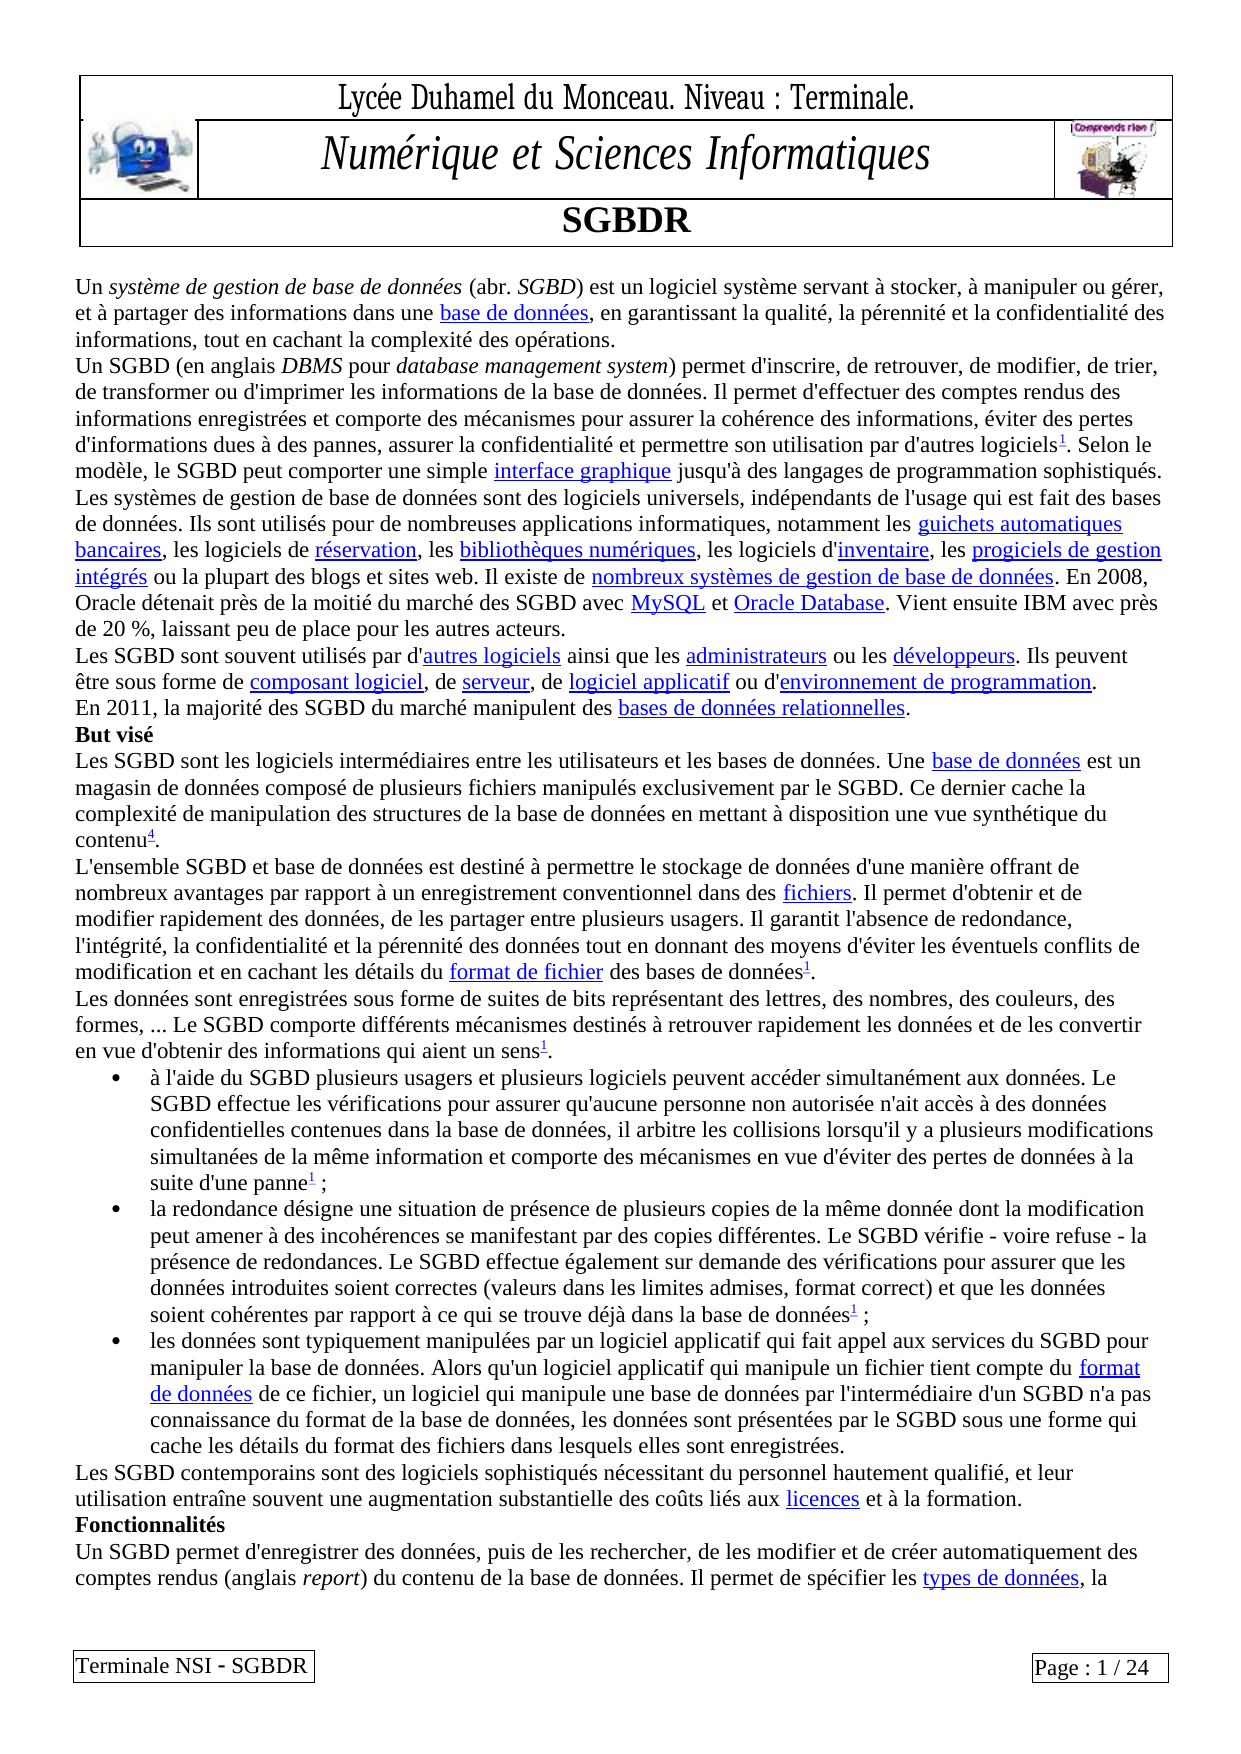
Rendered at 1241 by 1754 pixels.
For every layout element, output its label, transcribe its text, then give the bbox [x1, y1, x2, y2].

text Les SGBD sont souvent utilisés par d'autres logiciels ainsi que les administrateurs ou les développeurs. Ils peuvent être sous forme de composant logiciel, de serveur, de logiciel applicatif ou d'environnement de programmation. [75, 642, 1129, 695]
text Un SGBD permet d'enregistrer des données, puis de les rechercher, de les modifier et de créer automatiquement des comptes rendus (anglais report) du contenu de la base de données. Il permet de spécifier les types de données, la [75, 1538, 1164, 1591]
subtitle But visé [75, 721, 1188, 747]
list à l'aide du SGBD plusieurs usagers et plusieurs logiciels peuvent accéder simultanément aux données. Le SGBD effectue les vérifications pour assurer qu'aucune personne non autorisée n'ait accès à des données confidentielles contenues dans la base de données, il arbitre les collisions lorsqu'il y a plusieurs modifications simultanées de la même information et comporte des mécanismes en vue d'éviter des pertes de données à la suite d'une panne1 ; [112, 1064, 1155, 1195]
list la redondance désigne une situation de présence de plusieurs copies de la même donnée dont la modification peut amener à des incohérences se manifestant par des copies différentes. Le SGBD vérifie - voire refuse - la présence de redondances. Le SGBD effectue également sur demande des vérifications pour assurer que les données introduites soient correctes (valeurs dans les limites admises, format correct) et que les données soient cohérentes par rapport à ce qui se trouve déjà dans la base de données1 ; [112, 1195, 1149, 1327]
list les données sont typiquement manipulées par un logiciel applicatif qui fait appel aux services du SGBD pour manipuler la base de données. Alors qu'un logiciel applicatif qui manipule un fichier tient compte du format de données de ce fichier, un logiciel qui manipule une base de données par l'intermédiaire d'un SGBD n'a pas connaissance du format de la base de données, les données sont présentées par le SGBD sous une forme qui cache les détails du format des fichiers dans lesquels elles sont enregistrées. [112, 1327, 1152, 1459]
table_header Lycée Duhamel du Monceau. Niveau : Terminale. [81, 76, 1172, 119]
table_cell SGBDR [81, 200, 1172, 246]
subtitle Fonctionnalités [75, 1512, 1188, 1538]
table_cell [81, 121, 197, 198]
table_cell [1157, 121, 1172, 198]
table_cell Numérique et Sciences Informatiques [199, 121, 1054, 198]
text Un SGBD (en anglais DBMS pour database management system) permet d'inscrire, de retrouver, de modifier, de trier, de transformer ou d'imprimer les informations de la base de données. Il permet d'effectuer des comptes rendus des informations enregistrées et comporte des mécanismes pour assurer la cohérence des informations, éviter des pertes d'informations dues à des pannes, assurer la confidentialité et permettre son utilisation par d'autres logiciels1. Selon le modèle, le SGBD peut comporter une simple interface graphique jusqu'à des langages de programmation sophistiqués. Les systèmes de gestion de base de données sont des logiciels universels, indépendants de l'usage qui est fait des bases de données. Ils sont utilisés pour de nombreuses applications informatiques, notamment les guichets automatiques bancaires, les logiciels de réservation, les bibliothèques numériques, les logiciels d'inventaire, les progiciels de gestion intégrés ou la plupart des blogs et sites web. Il existe de nombreux systèmes de gestion de base de données. En 2008, Oracle détenait près de la moitié du marché des SGBD avec MySQL et Oracle Database. Vient ensuite IBM avec près de 20 %, laissant peu de place pour les autres acteurs. [75, 352, 1164, 642]
text Les SGBD contemporains sont des logiciels sophistiqués nécessitant du personnel hautement qualifié, et leur utilisation entraîne souvent une augmentation substantielle des coûts liés aux licences et à la formation. [75, 1459, 1076, 1512]
text L'ensemble SGBD et base de données est destiné à permettre le stockage de données d'une manière offrant de nombreux avantages par rapport à un enregistrement conventionnel dans des fichiers. Il permet d'obtenir et de modifier rapidement des données, de les partager entre plusieurs usagers. Il garantit l'absence de redondance, l'intégrité, la confidentialité et la pérennité des données tout en donnant des moyens d'éviter les éventuels conflits de modification et en cachant les détails du format de fichier des bases de données1. [75, 853, 1143, 984]
text Les SGBD sont les logiciels intermédiaires entre les utilisateurs et les bases de données. Une base de données est un magasin de données composé de plusieurs fichiers manipulés exclusivement par le SGBD. Ce dernier cache la complexité de manipulation des structures de la base de données en mettant à disposition une vue synthétique du contenu4. [75, 747, 1142, 853]
text Un système de gestion de base de données (abr. SGBD) est un logiciel système servant à stocker, à manipuler ou gérer, et à partager des informations dans une base de données, en garantissant la qualité, la pérennité et la confidentialité des informations, tout en cachant la complexité des opérations. [75, 273, 1166, 352]
picture [83, 119, 195, 195]
table_cell [1055, 121, 1071, 198]
picture [1071, 119, 1157, 198]
text En 2011, la majorité des SGBD du marché manipulent des bases de données relationnelles. [75, 695, 1188, 721]
text Les données sont enregistrées sous forme de suites de bits représentant des lettres, des nombres, des couleurs, des formes, ... Le SGBD comporte différents mécanismes destinés à retrouver rapidement les données et de les convertir en vue d'obtenir des informations qui aient un sens1. [75, 984, 1144, 1064]
